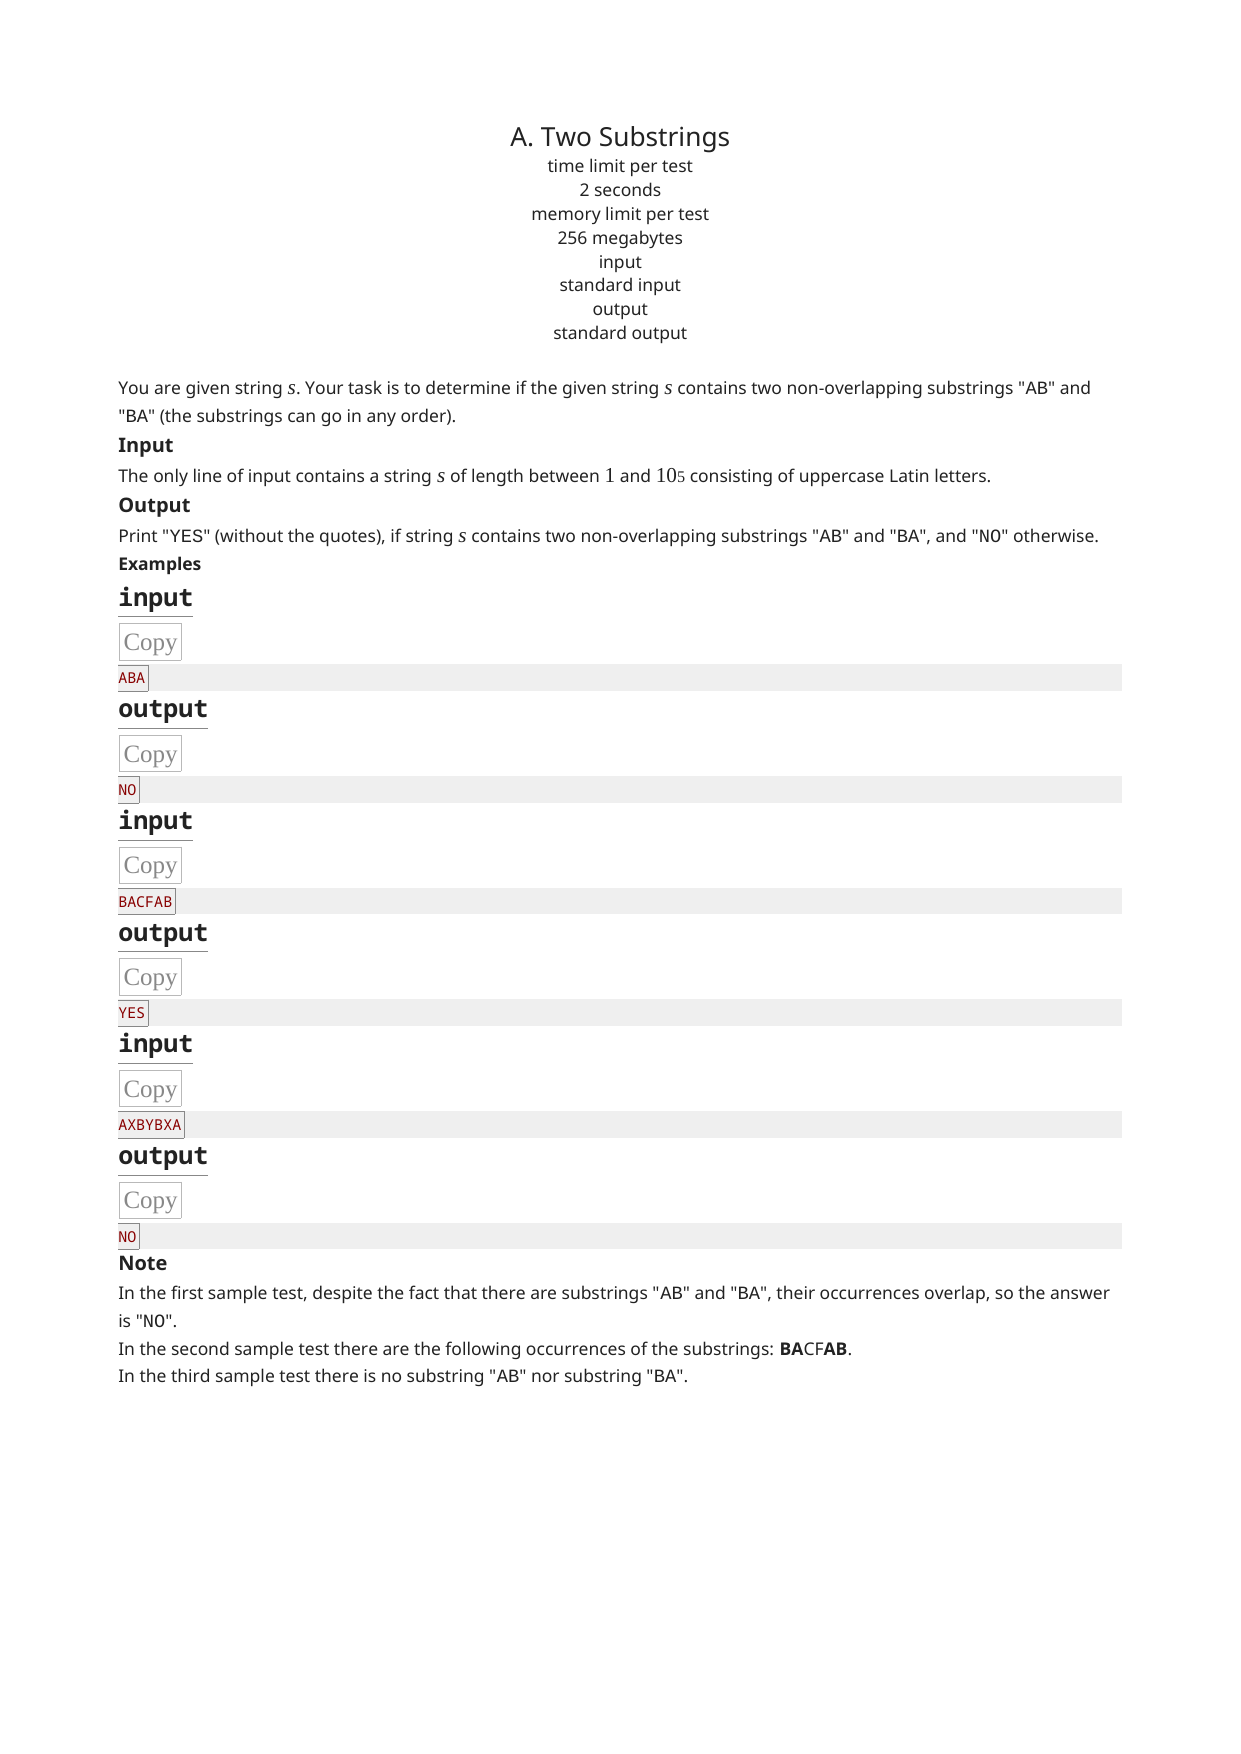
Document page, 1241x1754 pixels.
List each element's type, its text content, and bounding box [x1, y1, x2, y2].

text Input [118, 431, 1122, 458]
text standard input [118, 273, 1122, 297]
text In the third sample test there is no substring "AB" nor substring "BA". [118, 1364, 1122, 1388]
text BACFAB [118, 889, 175, 914]
text You are given string s. Your task is to determine if the given string s contains two non-overlapping substrings "AB" and "BA" (the substrings can go in any order). [118, 374, 1122, 428]
text [182, 1182, 1121, 1218]
text standard output [118, 321, 1122, 345]
text Copy [120, 959, 181, 995]
text [182, 958, 1121, 995]
text 2 seconds [118, 178, 1122, 202]
text Copy [120, 624, 181, 660]
text NO [118, 1224, 139, 1249]
text ABA [118, 666, 148, 691]
text output [118, 297, 1122, 321]
text In the first sample test, despite the fact that there are substrings "AB" and "BA", their occurrences overlap, so the answer is "NO". [118, 1281, 1122, 1333]
text input [118, 579, 1122, 616]
text In the second sample test there are the following occurrences of the substrings: BACFAB. [118, 1337, 1122, 1361]
text output [118, 1138, 1122, 1175]
text A. Two Substrings [118, 118, 1122, 154]
text Copy [120, 848, 181, 883]
text input [118, 803, 1122, 840]
text [149, 999, 1122, 1026]
text output [118, 914, 1122, 951]
text [176, 888, 1122, 914]
text [182, 623, 1121, 660]
text Examples [118, 552, 1122, 576]
text The only line of input contains a string s of length between 1 and 105 consisting of uppercase Latin letters. [118, 463, 1122, 488]
text AXBYBXA [118, 1112, 184, 1138]
text [182, 1070, 1121, 1106]
text Note [118, 1249, 1122, 1277]
text [149, 664, 1122, 691]
text NO [118, 777, 139, 803]
text input [118, 249, 1122, 273]
text memory limit per test [118, 202, 1122, 225]
text [140, 776, 1122, 803]
text Output [118, 491, 1122, 519]
text output [118, 691, 1122, 728]
text time limit per test [118, 154, 1122, 178]
text Copy [120, 1071, 181, 1106]
text YES [118, 1001, 148, 1026]
text [140, 1223, 1122, 1249]
text [182, 735, 1121, 771]
text Print "YES" (without the quotes), if string s contains two non-overlapping substrings "AB" and "BA", and "NO" otherwise. [118, 523, 1122, 548]
text Copy [120, 736, 181, 771]
text [185, 1111, 1122, 1138]
text input [118, 1026, 1122, 1063]
text Copy [120, 1183, 181, 1218]
text [182, 847, 1121, 883]
text 256 megabytes [118, 225, 1122, 249]
